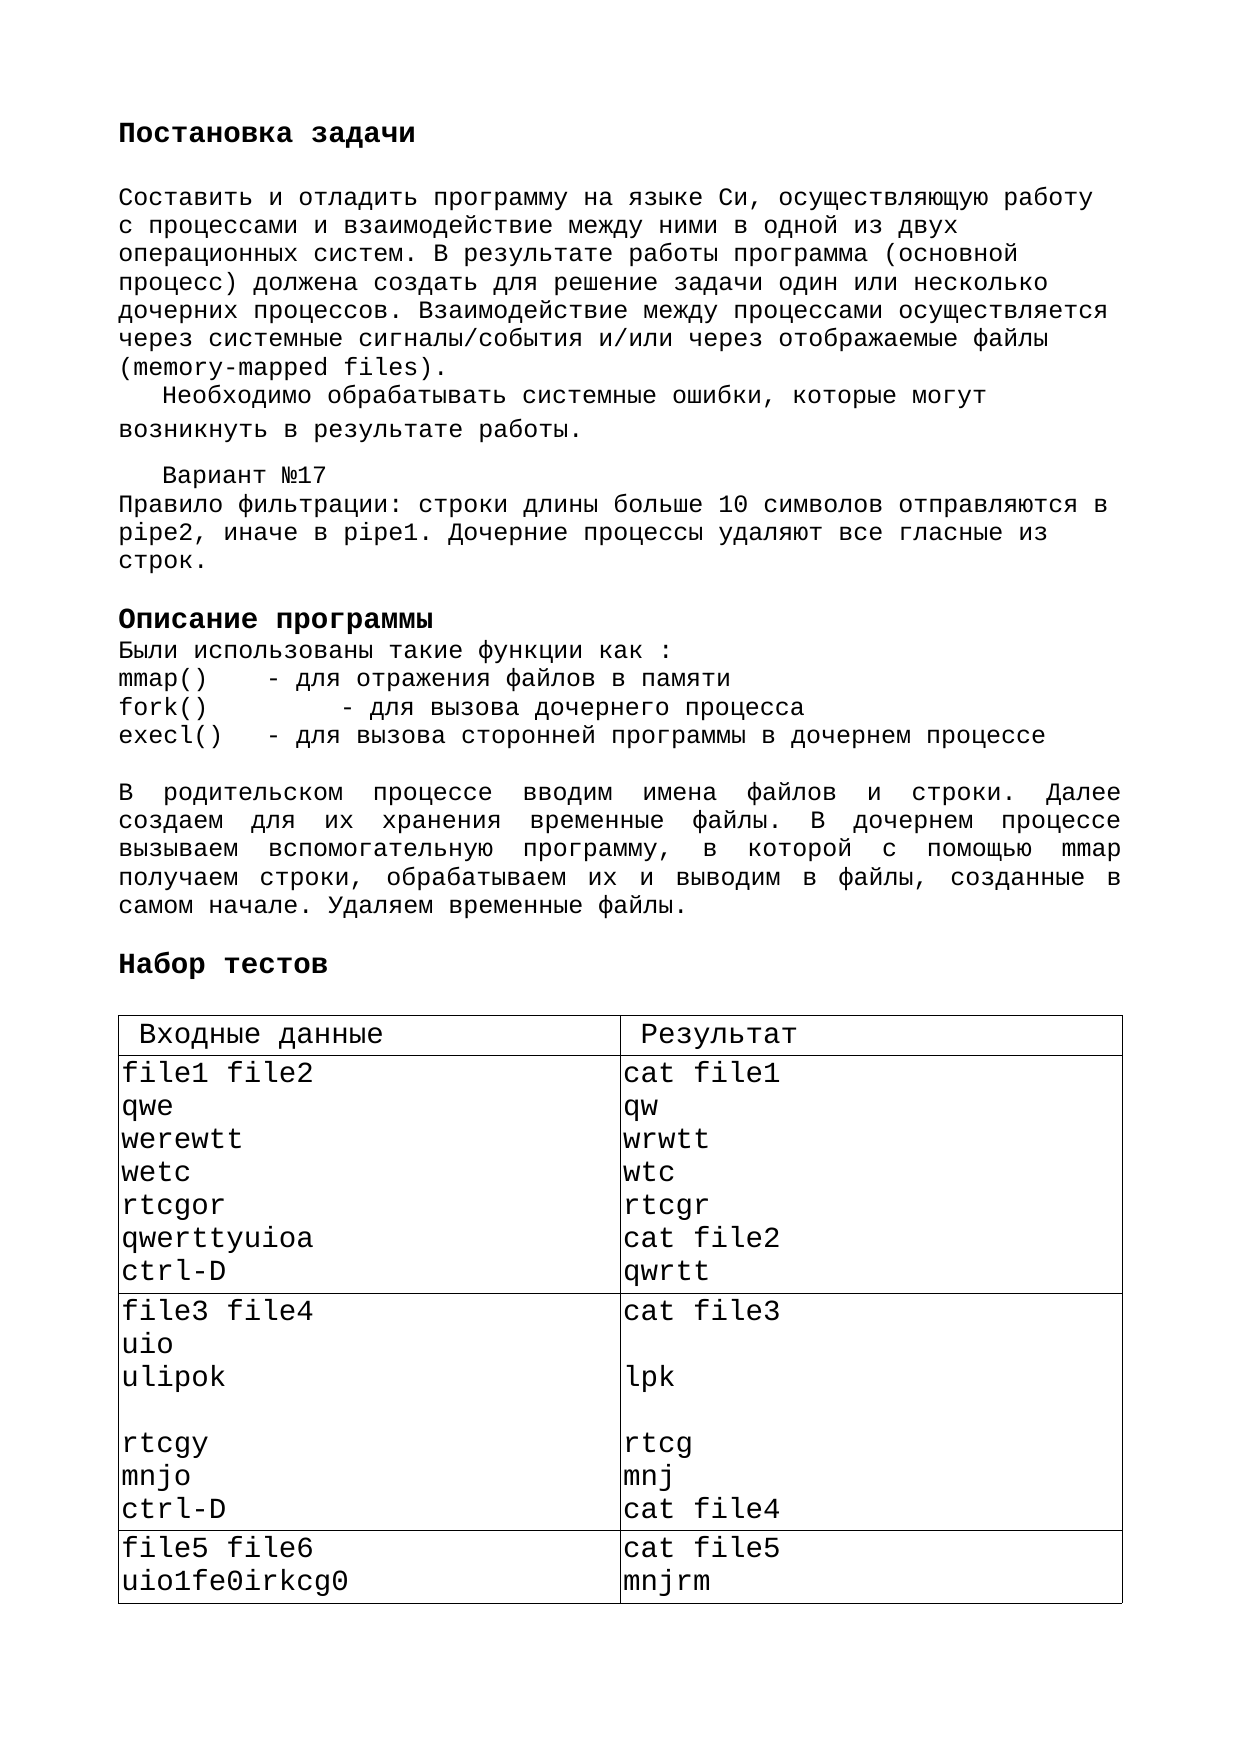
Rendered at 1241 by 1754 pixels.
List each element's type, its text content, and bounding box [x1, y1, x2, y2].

table_cell cat file3 lpk rtcg mnj cat file4 [621, 1294, 1122, 1530]
table_header Входные данные [119, 1016, 620, 1055]
text Вариант №17 [118, 463, 1122, 491]
table_cell file1 file2 qwe werewtt wetc rtcgor qwerttyuioa ctrl-D [119, 1056, 620, 1292]
text Составить и отладить программу на языке Си, осуществляющую работу с процессами и взаимодействие между ними в одной из двух операционных систем. В результате работы программа (основной процесс) должена создать для решение задачи один или несколько дочерних процессов. Взаимодействие между процессами осуществляется через системные сигналы/события и/или через отображаемые файлы (memory-mapped files). [118, 184, 1122, 382]
text Необходимо обрабатывать системные ошибки, которые могут возникнуть в результате работы. [118, 382, 1122, 445]
text Набор тестов [118, 949, 1122, 982]
text В родительском процессе вводим имена файлов и строки. Далее создаем для их хранения временные файлы. В дочернем процессе вызываем вспомогательную программу, в которой с помощью mmap получаем строки, обрабатываем их и выводим в файлы, созданные в самом начале. Удаляем временные файлы. [118, 779, 1122, 921]
text mmap() - для отражения файлов в памяти [118, 666, 1122, 694]
table_cell cat file5 mnjrm [621, 1531, 1122, 1602]
table_cell file5 file6 uio1fe0irkcg0 [119, 1531, 620, 1602]
table_header Результат [621, 1016, 1122, 1055]
text Были использованы такие функции как : [118, 638, 1122, 666]
text Постановка задачи [118, 118, 1122, 151]
text fork() - для вызова дочернего процесса [118, 694, 1122, 723]
text execl() - для вызова сторонней программы в дочернем процессе [118, 723, 1122, 751]
text Описание программы [118, 604, 1122, 638]
text Правило фильтрации: строки длины больше 10 символов отправляются в pipe2, иначе в pipe1. Дочерние процессы удаляют все гласные из строк. [118, 491, 1122, 576]
table_cell cat file1 qw wrwtt wtc rtcgr cat file2 qwrtt [621, 1056, 1122, 1292]
table_cell file3 file4 uio ulipok rtcgy mnjo ctrl-D [119, 1294, 620, 1530]
